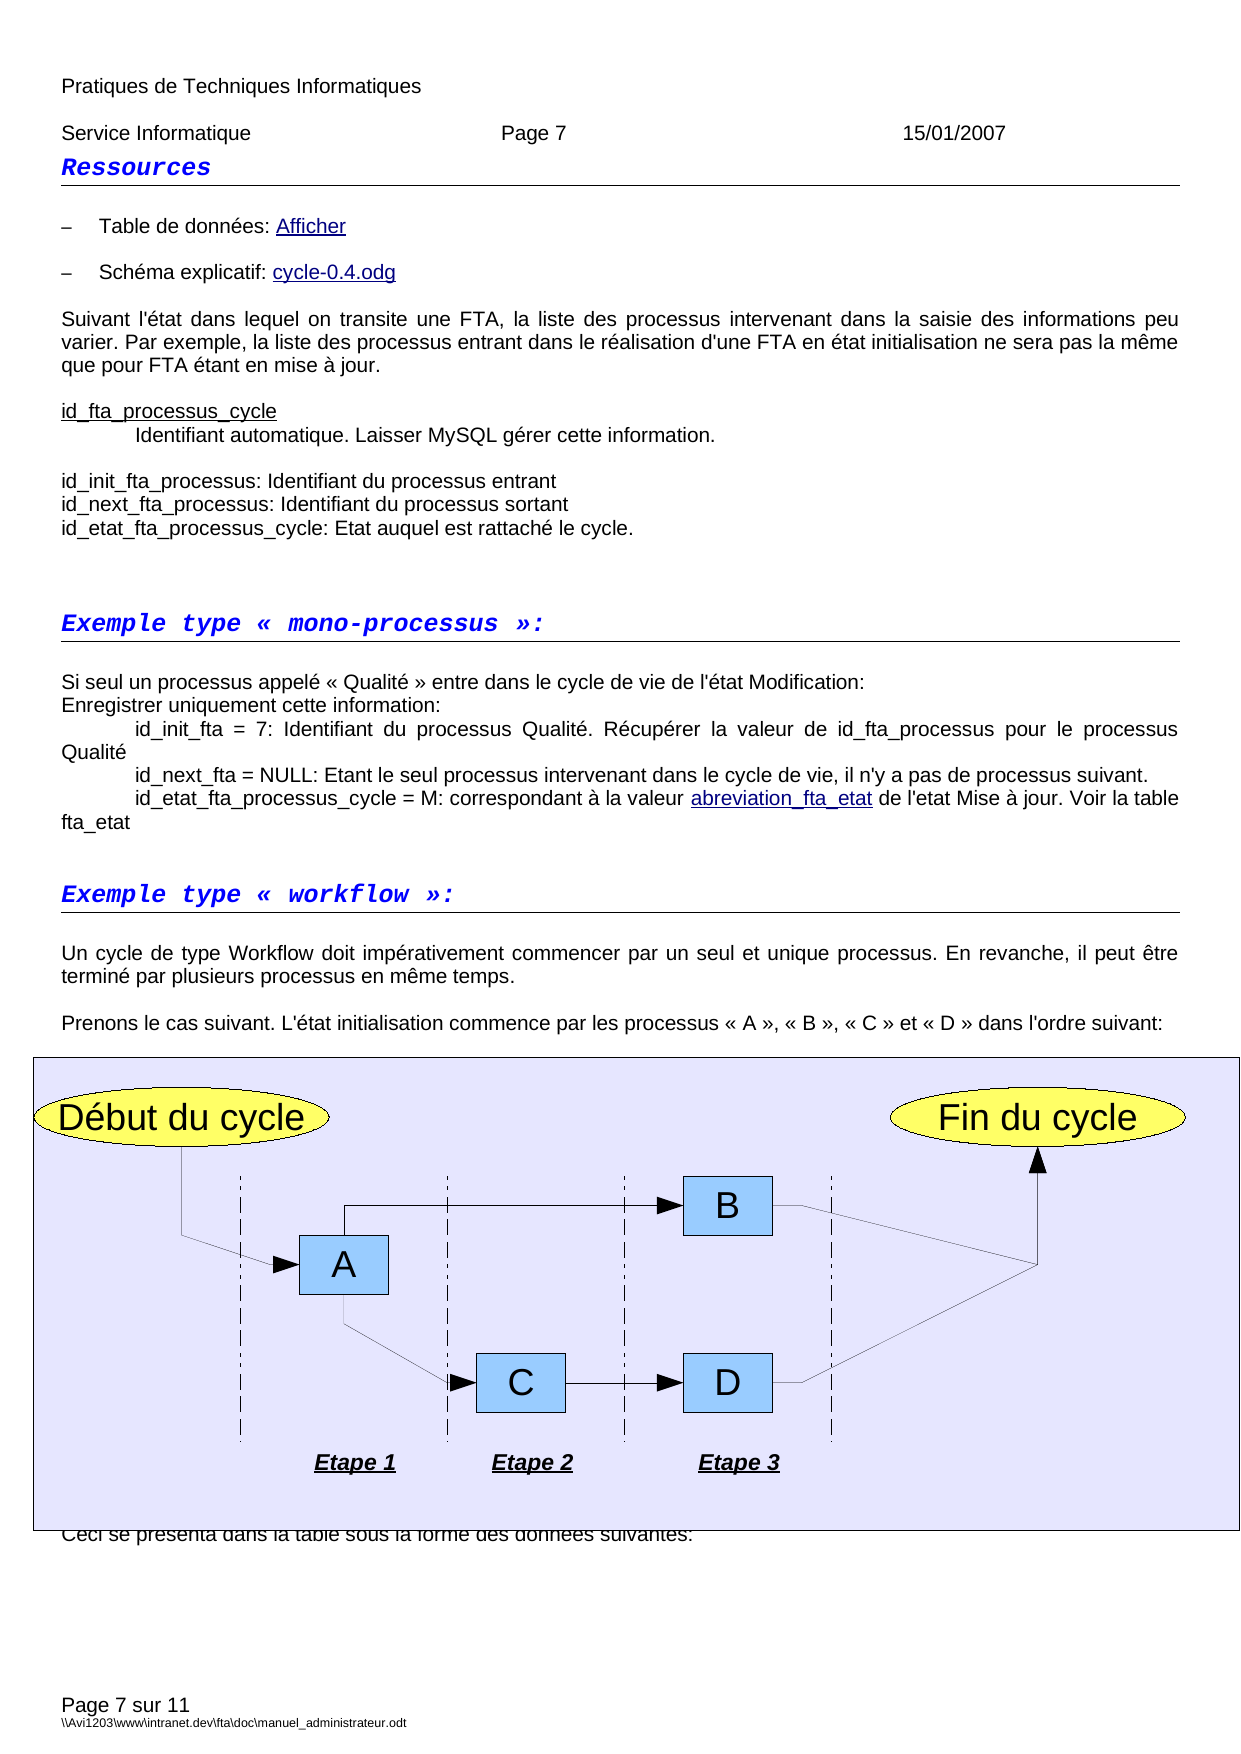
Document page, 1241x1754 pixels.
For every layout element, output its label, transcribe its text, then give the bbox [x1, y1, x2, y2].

text id_etat_fta_processus_cycle: Etat auquel est rattaché le cycle. [61, 516, 1180, 539]
text id_init_fta_processus: Identifiant du processus entrant [61, 470, 1180, 493]
text Si seul un processus appelé « Qualité » entre dans le cycle de vie de l'état Modification: [61, 671, 1180, 694]
text id_next_fta = NULL: Etant le seul processus intervenant dans le cycle de vie, il n'y a pas de processus suivant. [61, 764, 1180, 787]
list Table de données: Afficher [61, 214, 1180, 238]
text Identifiant automatique. Laisser MySQL gérer cette information. [61, 423, 1180, 447]
text Enregistrer uniquement cette information: [61, 694, 1180, 717]
text Suivant l'état dans lequel on transite une FTA, la liste des processus intervenant dans la saisie des informations peu varier. Par exemple, la liste des processus entrant dans le réalisation d'une FTA en état initialisation ne sera pas la même que pour FTA étant en mise à jour. [61, 307, 1180, 377]
subtitle Exemple type « workflow »: [61, 882, 1180, 912]
text Ceci se présenta dans la table sous la forme des données suivantes: [61, 1531, 1180, 1546]
subtitle Ressources [61, 154, 1180, 185]
subtitle Exemple type « mono-processus »: [61, 611, 1180, 641]
text id_next_fta_processus: Identifiant du processus sortant [61, 493, 1180, 516]
list Schéma explicatif: cycle-0.4.odg [61, 261, 1180, 284]
text id_init_fta = 7: Identifiant du processus Qualité. Récupérer la valeur de id_fta_processus pour le processus Qualité [61, 717, 1180, 764]
text Prenons le cas suivant. L'état initialisation commence par les processus « A », « B », « C » et « D » dans l'ordre suivant: [61, 1011, 1180, 1034]
text Un cycle de type Workflow doit impérativement commencer par un seul et unique processus. En revanche, il peut être terminé par plusieurs processus en même temps. [61, 942, 1180, 988]
text id_fta_processus_cycle [61, 400, 1180, 423]
text id_etat_fta_processus_cycle = M: correspondant à la valeur abreviation_fta_etat de l'etat Mise à jour. Voir la table fta_etat [61, 787, 1180, 833]
